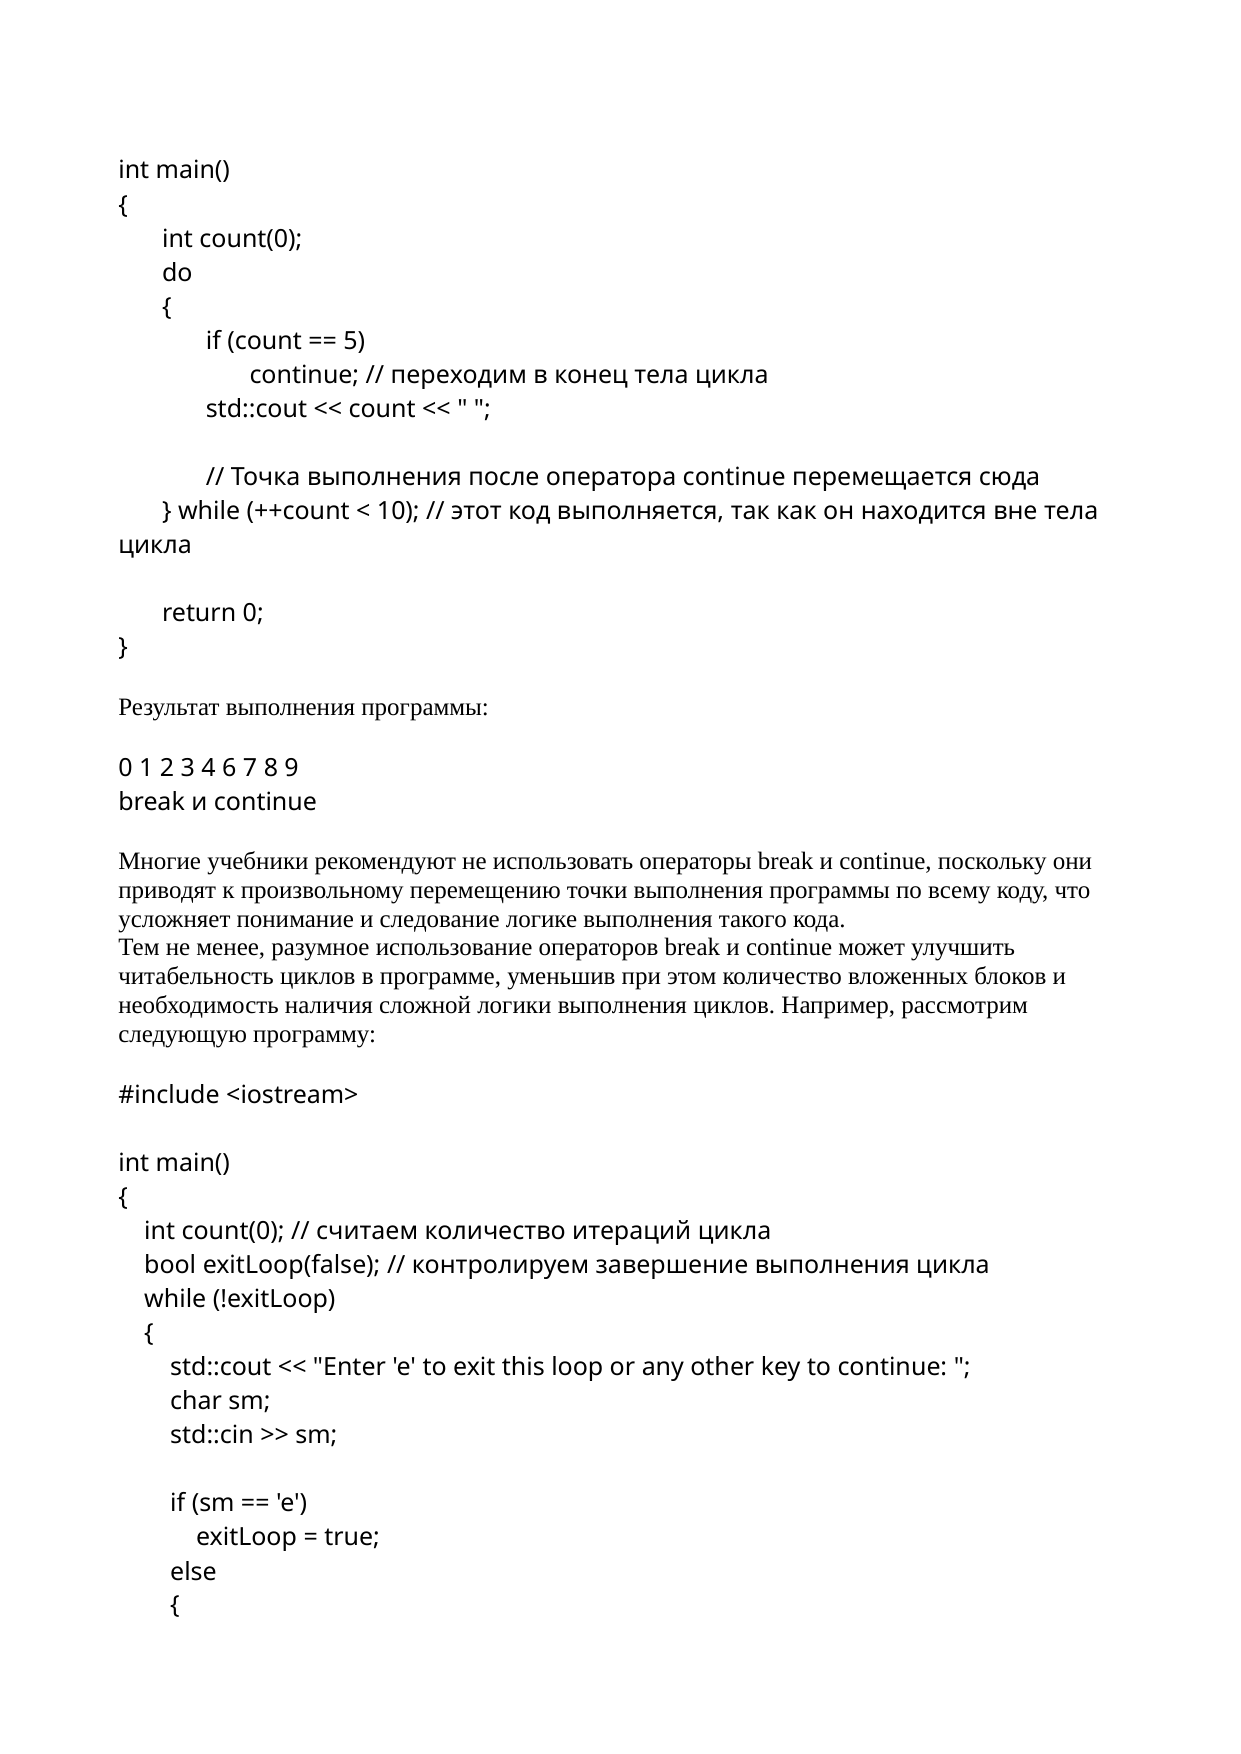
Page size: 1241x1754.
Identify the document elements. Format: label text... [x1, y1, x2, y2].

text if (count == 5) [118, 322, 1122, 357]
text bool exitLoop(false); // контролируем завершение выполнения цикла [118, 1247, 1122, 1281]
text return 0; [118, 595, 1122, 629]
text char sm; [118, 1383, 1122, 1417]
text int count(0); // считаем количество итераций цикла [118, 1212, 1122, 1247]
text continue; // переходим в конец тела цикла [118, 357, 1122, 391]
text while (!exitLoop) [118, 1281, 1122, 1315]
text int count(0); [118, 220, 1122, 254]
text } [118, 629, 1122, 663]
text // Точка выполнения после оператора continue перемещается сюда [118, 459, 1122, 493]
text } while (++count < 10); // этот код выполняется, так как он находится вне тела цикла [118, 493, 1122, 561]
text break и continue [118, 783, 1122, 817]
text Многие учебники рекомендуют не использовать операторы break и continue, поскольку они приводят к произвольному перемещению точки выполнения программы по всему коду, что усложняет понимание и следование логике выполнения такого кода. [118, 846, 1122, 932]
text int main() [118, 152, 1122, 186]
text Тем не менее, разумное использование операторов break и continue может улучшить читабельность циклов в программе, уменьшив при этом количество вложенных блоков и необходимость наличия сложной логики выполнения циклов. Например, рассмотрим следующую программу: [118, 932, 1122, 1047]
text if (sm == 'e') [118, 1485, 1122, 1519]
text { [118, 1178, 1122, 1212]
text int main() [118, 1144, 1122, 1178]
text { [118, 186, 1122, 220]
text 0 1 2 3 4 6 7 8 9 [118, 749, 1122, 783]
text std::cout << "Enter 'e' to exit this loop or any other key to continue: "; [118, 1349, 1122, 1383]
text std::cout << count << " "; [118, 391, 1122, 425]
text #include <iostream> [118, 1076, 1122, 1110]
text std::cin >> sm; [118, 1417, 1122, 1451]
text { [118, 288, 1122, 322]
text { [118, 1587, 1122, 1621]
text Результат выполнения программы: [118, 692, 1122, 721]
text exitLoop = true; [118, 1519, 1122, 1553]
text { [118, 1315, 1122, 1349]
text else [118, 1553, 1122, 1587]
text do [118, 254, 1122, 288]
